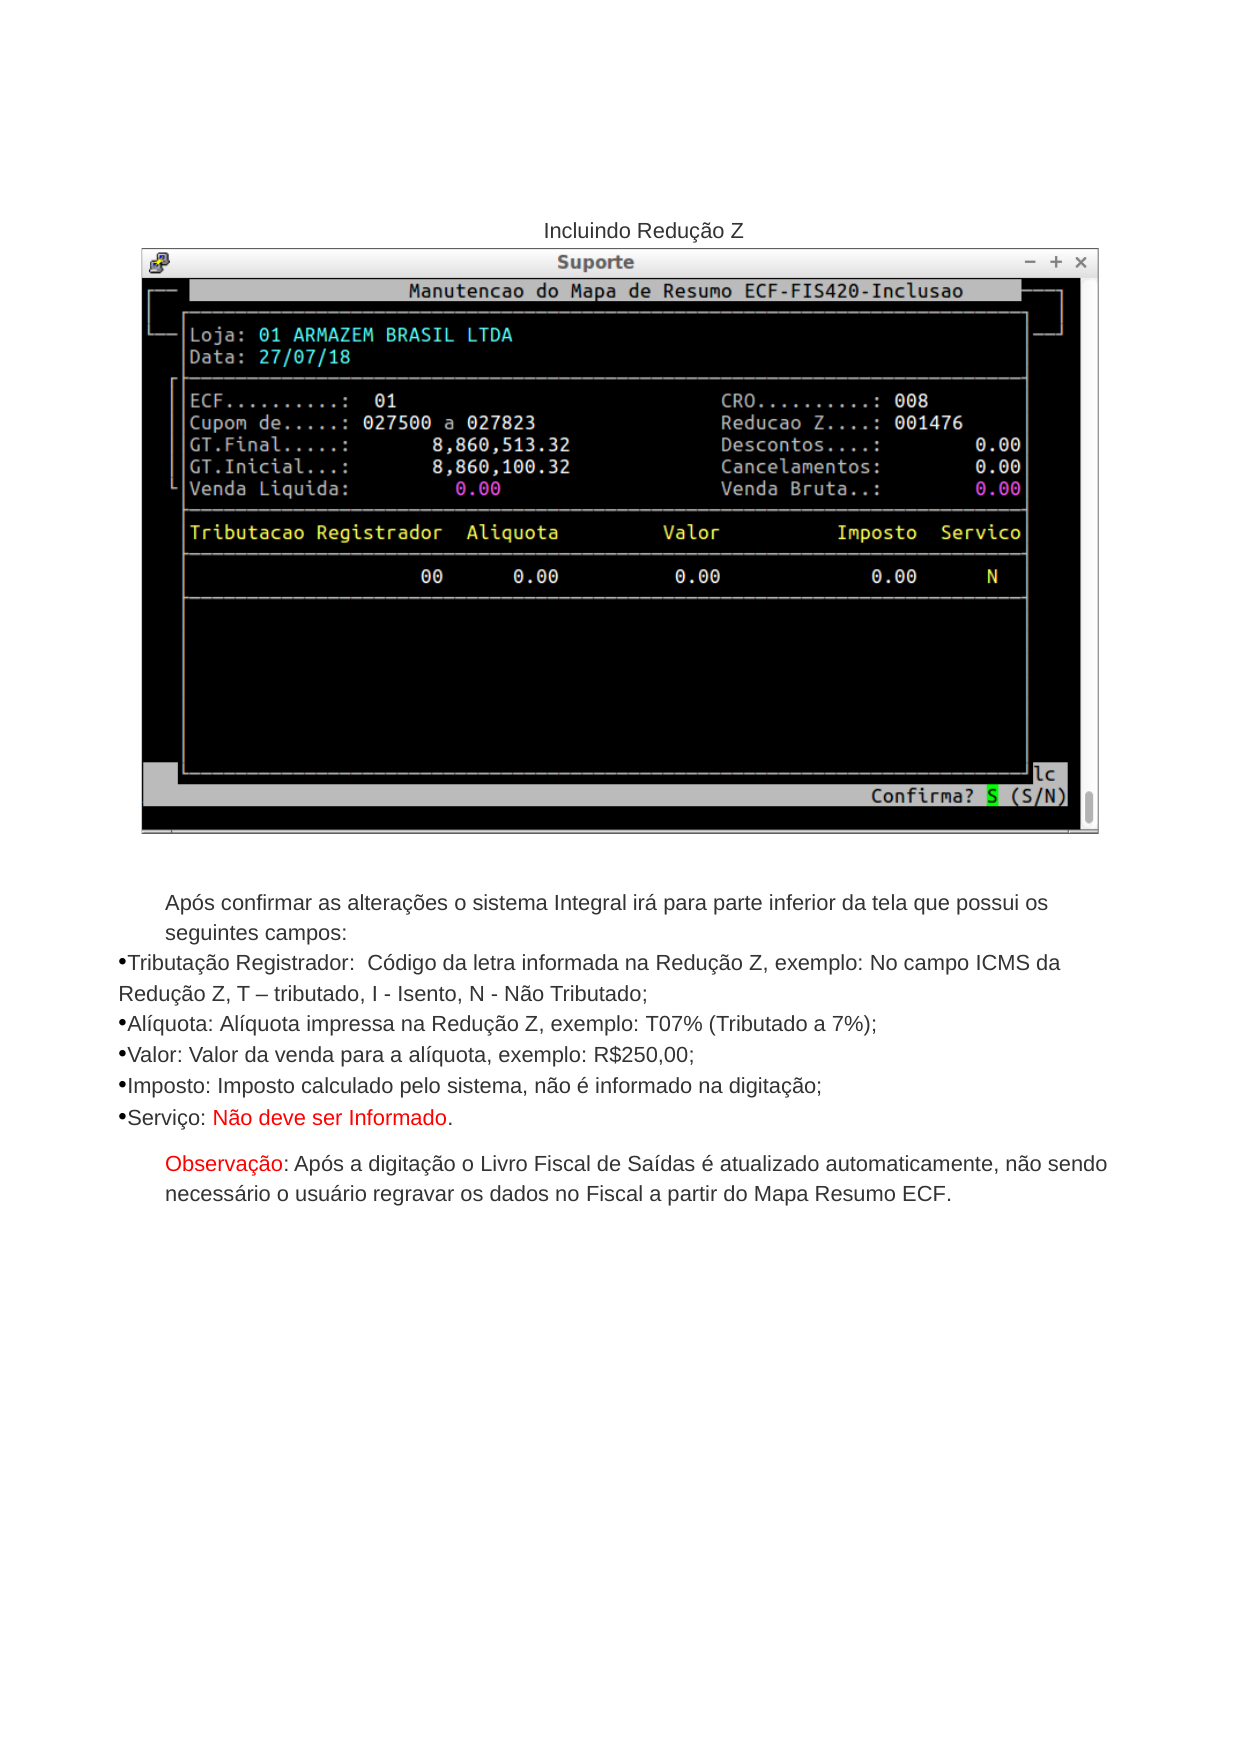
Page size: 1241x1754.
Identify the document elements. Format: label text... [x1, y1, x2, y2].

text Observação: Após a digitação o Livro Fiscal de Saídas é atualizado automaticamente, não sendo necessário o usuário regravar os dados no Fiscal a partir do Mapa Resumo ECF. [165, 1151, 1122, 1206]
list Valor: Valor da venda para a alíquota, exemplo: R$250,00; [118, 1042, 1122, 1068]
list Alíquota: Alíquota impressa na Redução Z, exemplo: T07% (Tributado a 7%); [118, 1011, 1122, 1037]
list Serviço: Não deve ser Informado. [118, 1104, 1122, 1130]
list Tributação Registrador: Código da letra informada na Redução Z, exemplo: No campo ICMS da Redução Z, T – tributado, I - Isento, N - Não Tributado; [118, 950, 1122, 1006]
picture [141, 248, 1099, 834]
text Incluindo Redução Z [165, 218, 1122, 243]
list Imposto: Imposto calculado pelo sistema, não é informado na digitação; [118, 1073, 1122, 1099]
text Após confirmar as alterações o sistema Integral irá para parte inferior da tela que possui os seguintes campos: [165, 890, 1122, 945]
